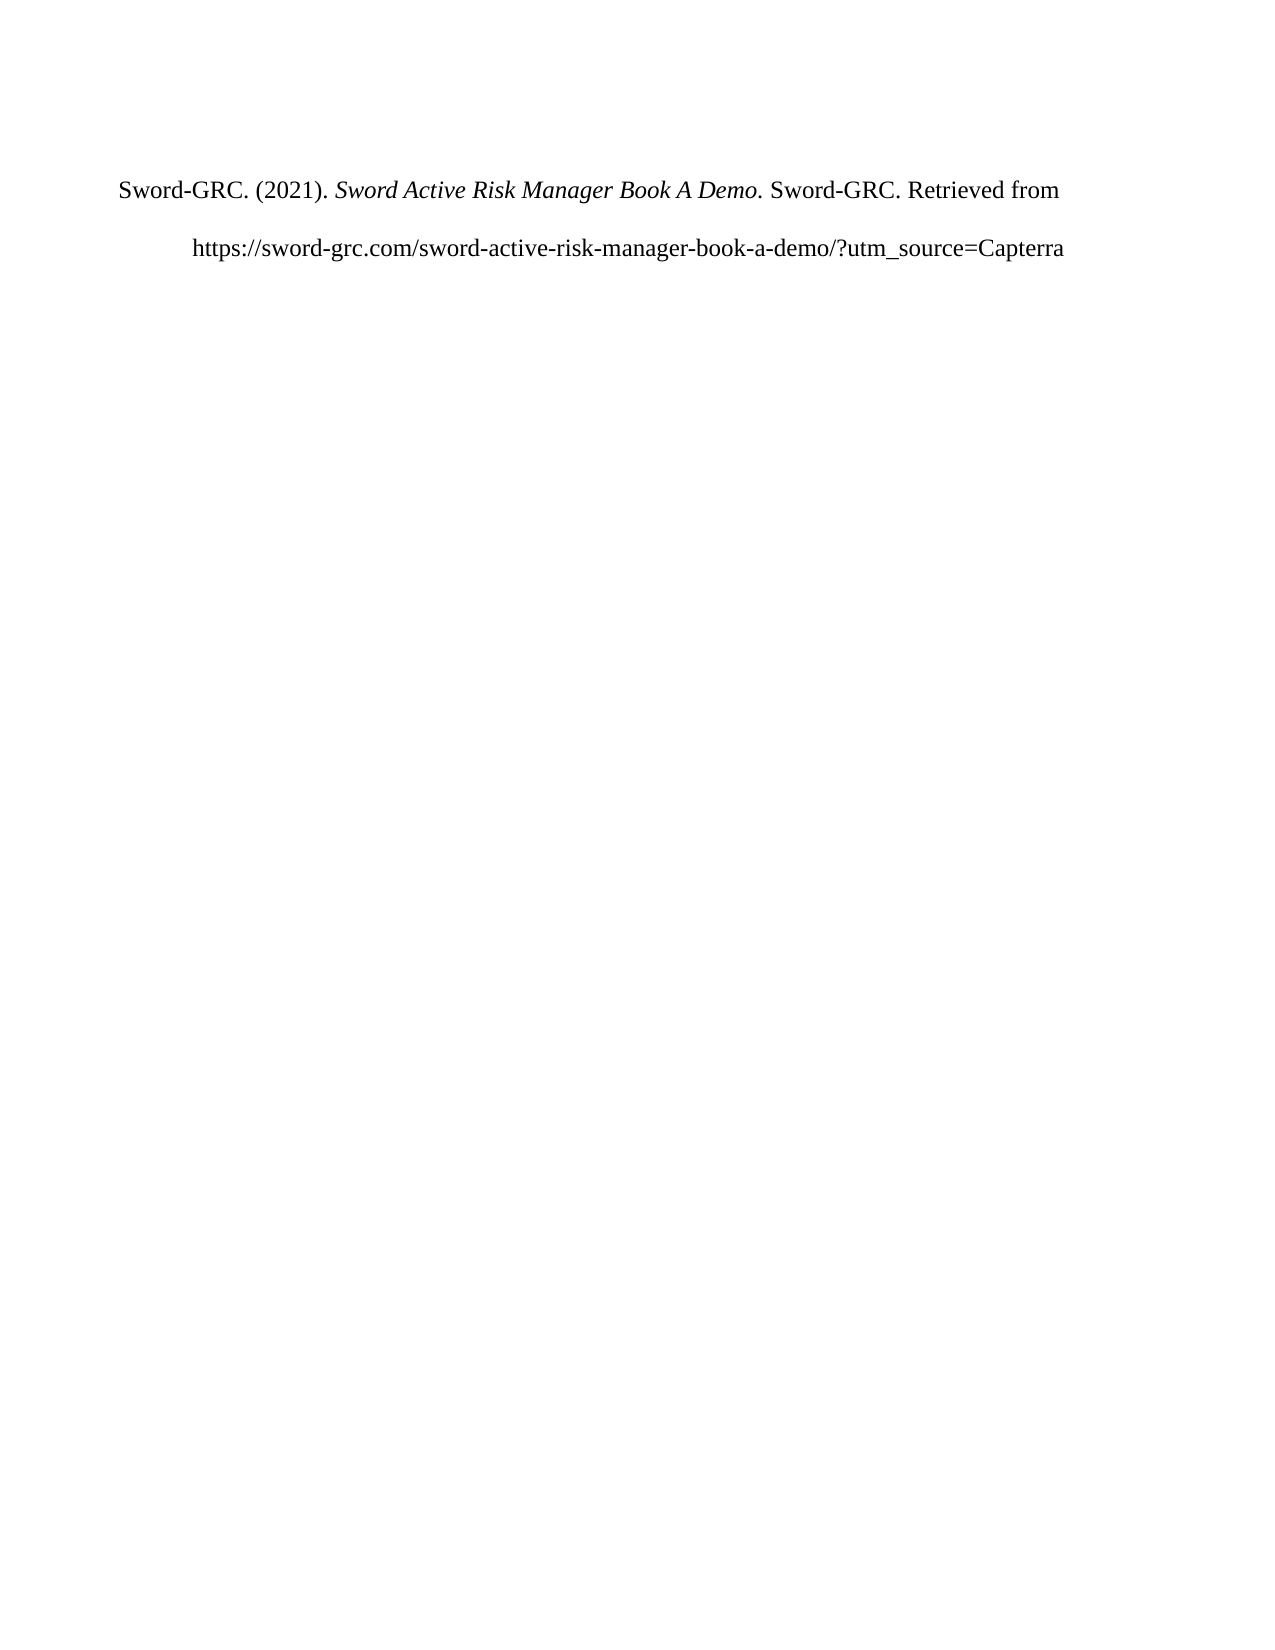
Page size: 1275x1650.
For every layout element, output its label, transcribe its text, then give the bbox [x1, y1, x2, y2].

text Sword-GRC. (2021). Sword Active Risk Manager Book A Demo. Sword-GRC. Retrieved from https://sword-grc.com/sword-active-risk-manager-book-a-demo/?utm_source=Capterra [118, 176, 1157, 262]
